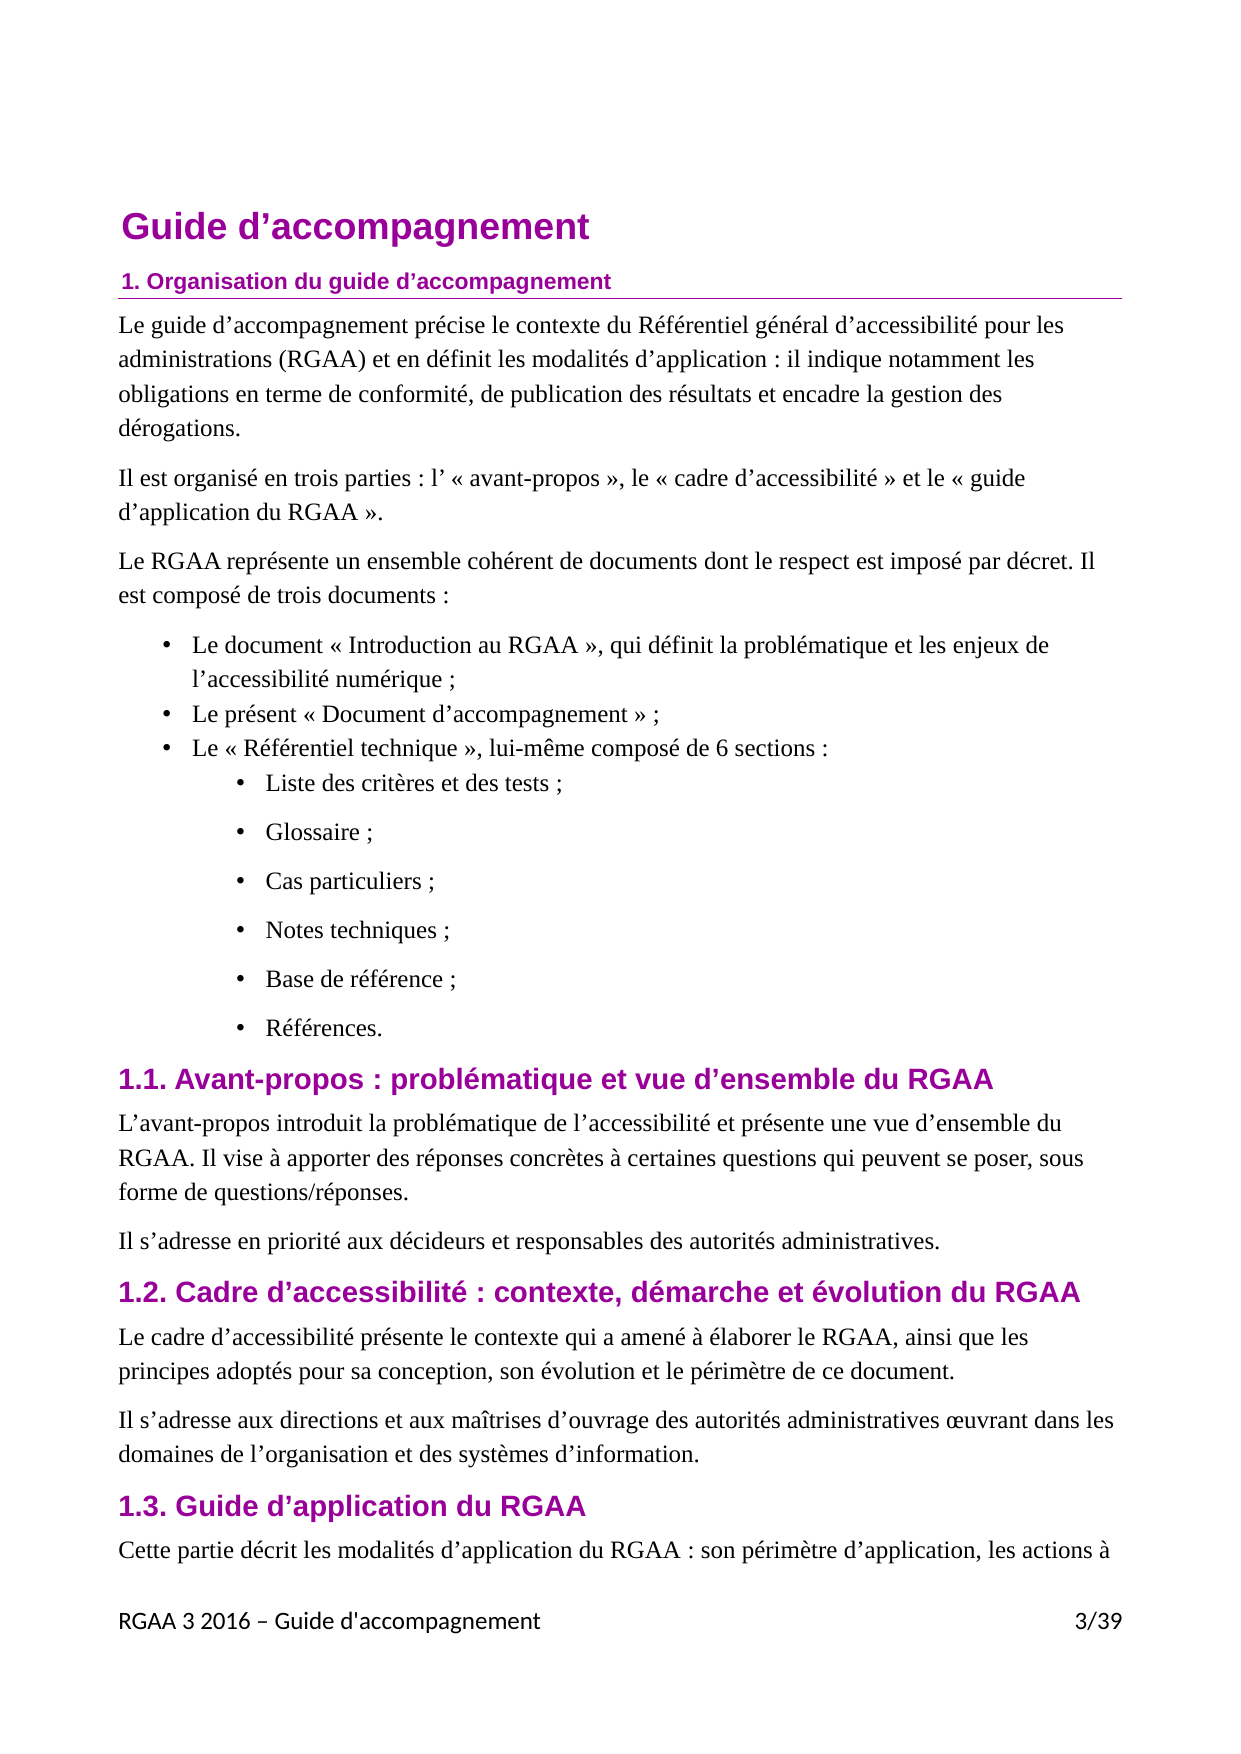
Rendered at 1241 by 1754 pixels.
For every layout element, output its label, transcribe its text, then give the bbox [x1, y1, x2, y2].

list Le « Référentiel technique », lui-même composé de 6 sections : [162, 733, 1122, 762]
text Le RGAA représente un ensemble cohérent de documents dont le respect est imposé par décret. Il est composé de trois documents : [118, 546, 1122, 609]
subtitle 1.3. Guide d’application du RGAA [118, 1489, 1122, 1522]
subtitle Guide d’accompagnement [118, 201, 1122, 247]
list Cas particuliers ; [236, 866, 1122, 894]
text L’avant-propos introduit la problématique de l’accessibilité et présente une vue d’ensemble du RGAA. Il vise à apporter des réponses concrètes à certaines questions qui peuvent se poser, sous forme de questions/réponses. [118, 1108, 1122, 1206]
subtitle 1.1. Avant-propos : problématique et vue d’ensemble du RGAA [118, 1062, 1122, 1096]
list Le document « Introduction au RGAA », qui définit la problématique et les enjeux de l’accessibilité numérique ; [162, 630, 1122, 693]
text Il est organisé en trois parties : l’ « avant-propos », le « cadre d’accessibilité » et le « guide d’application du RGAA ». [118, 463, 1122, 526]
list Glossaire ; [236, 817, 1122, 845]
list Le présent « Document d’accompagnement » ; [162, 699, 1122, 727]
list Liste des critères et des tests ; [236, 768, 1122, 796]
subtitle 1.2. Cadre d’accessibilité : contexte, démarche et évolution du RGAA [118, 1275, 1122, 1309]
list Base de référence ; [236, 964, 1122, 993]
list Notes techniques ; [236, 915, 1122, 943]
list Références. [236, 1013, 1122, 1042]
text Le cadre d’accessibilité présente le contexte qui a amené à élaborer le RGAA, ainsi que les principes adoptés pour sa conception, son évolution et le périmètre de ce document. [118, 1322, 1122, 1385]
text Le guide d’accompagnement précise le contexte du Référentiel général d’accessibilité pour les administrations (RGAA) et en définit les modalités d’application : il indique notamment les obligations en terme de conformité, de publication des résultats et encadre la gestion des dérogations. [118, 310, 1122, 442]
text Il s’adresse aux directions et aux maîtrises d’ouvrage des autorités administratives œuvrant dans les domaines de l’organisation et des systèmes d’information. [118, 1405, 1122, 1468]
text Il s’adresse en priorité aux décideurs et responsables des autorités administratives. [118, 1226, 1122, 1255]
subtitle 1. Organisation du guide d’accompagnement [118, 265, 1122, 298]
text Cette partie décrit les modalités d’application du RGAA : son périmètre d’application, les actions à [118, 1535, 1122, 1564]
